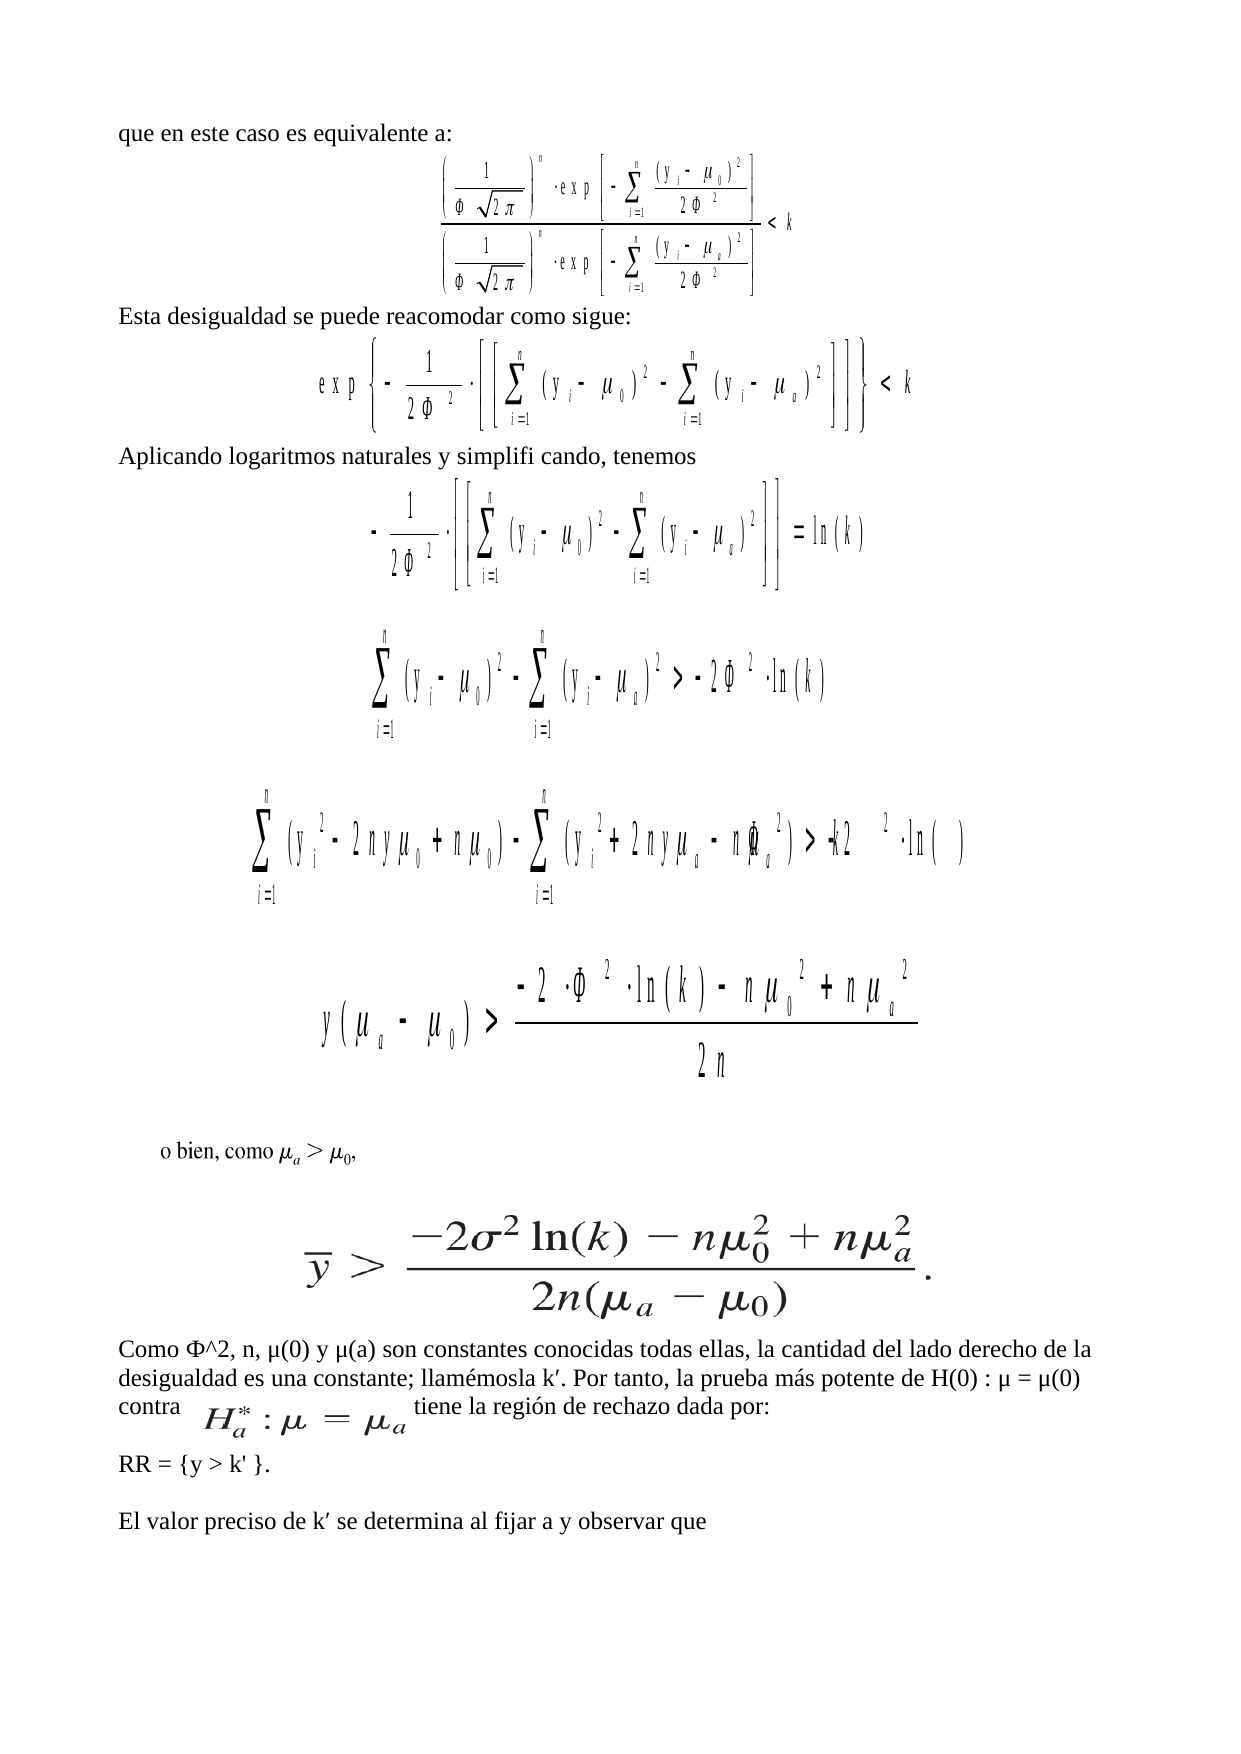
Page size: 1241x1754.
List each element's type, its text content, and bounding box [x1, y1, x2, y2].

text que en este caso es equivalente a: [118, 118, 1122, 147]
text RR = {y > k' }. [118, 1449, 1122, 1478]
text Como Ф^2, n, μ(0) y μ(a) son constantes conocidas todas ellas, la cantidad del lado derecho de la [118, 1117, 1122, 1363]
text desigualdad es una constante; llamémosla k′. Por tanto, la prueba más potente de H(0) : μ = μ(0) [118, 1363, 1122, 1391]
text Esta desigualdad se puede reacomodar como sigue: [118, 147, 1122, 330]
text contra tiene la región de rechazo dada por: [118, 1391, 1122, 1420]
text Aplicando logaritmos naturales y simplifi cando, tenemos [118, 330, 1122, 469]
text El valor preciso de k′ se determina al fijar a y observar que [118, 1506, 1122, 1535]
